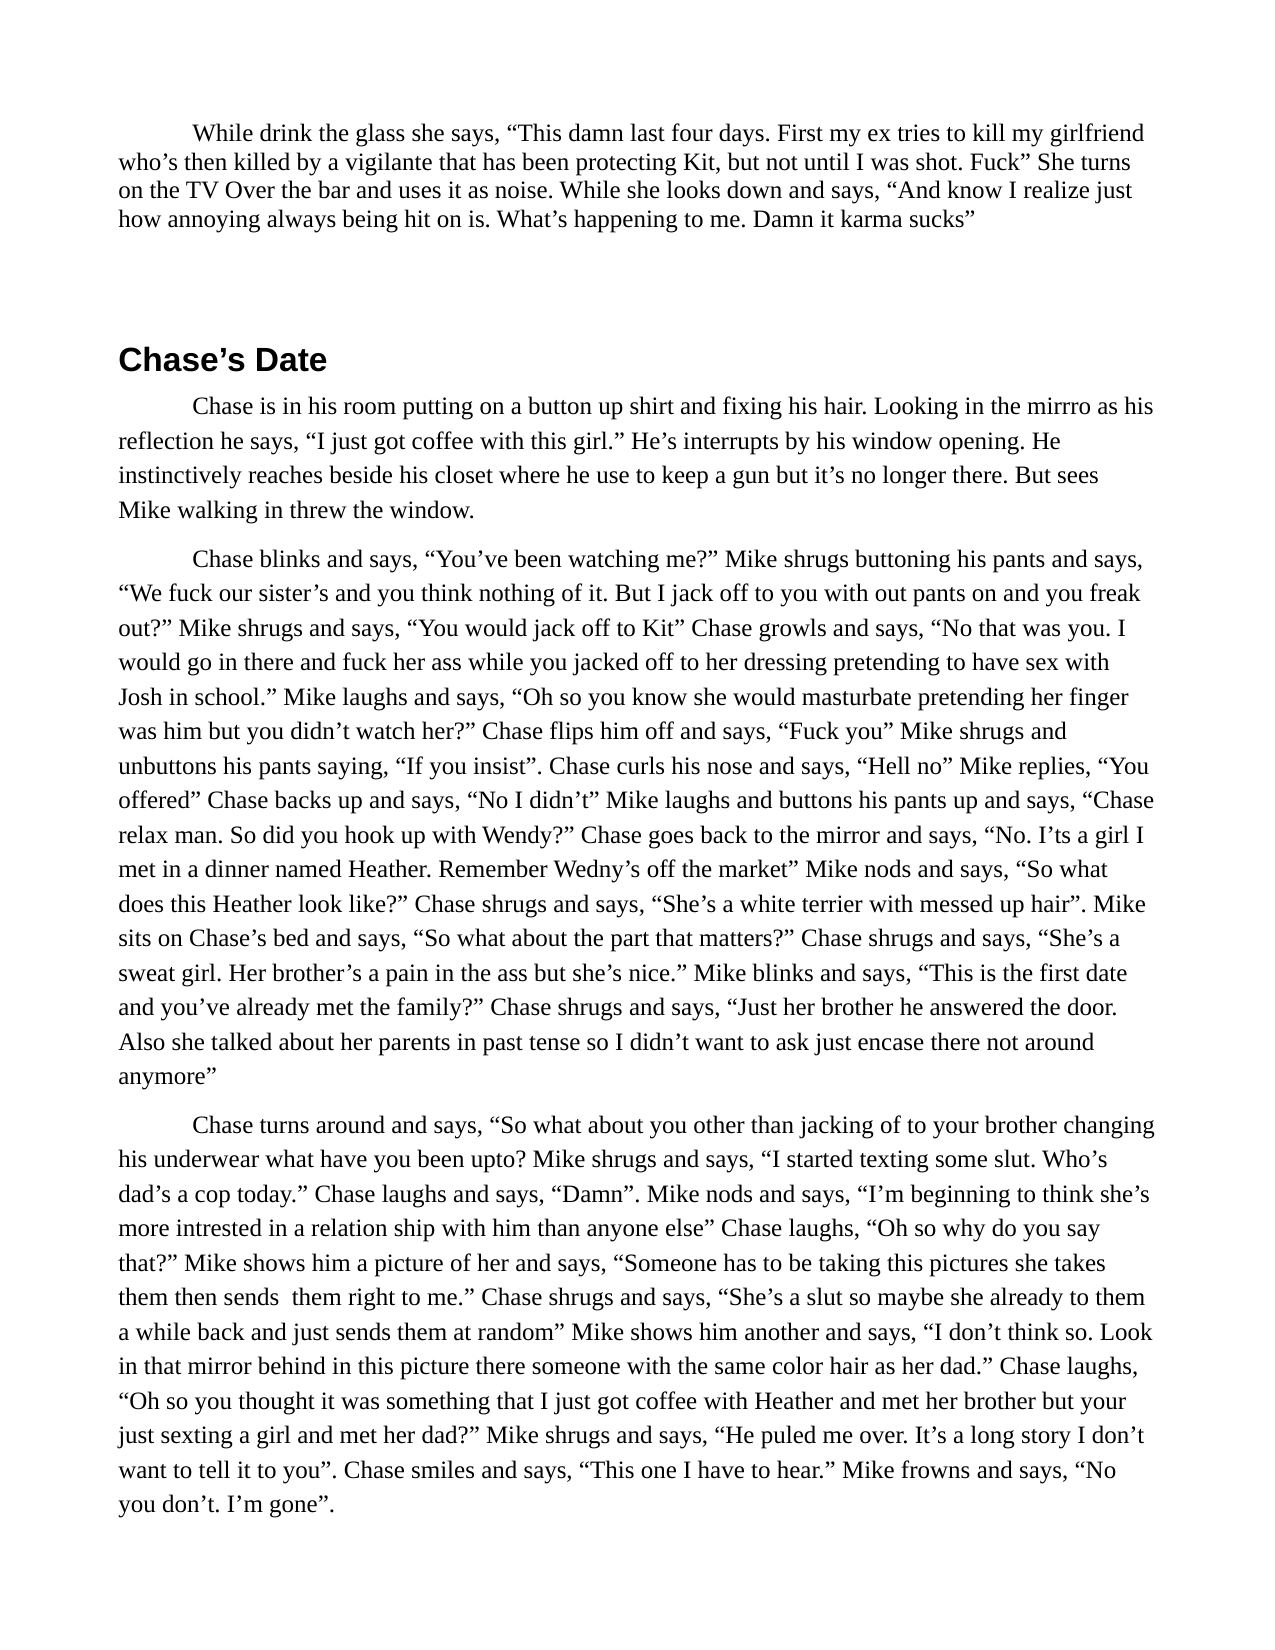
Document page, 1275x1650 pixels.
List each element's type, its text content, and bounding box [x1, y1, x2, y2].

text Chase blinks and says, “You’ve been watching me?” Mike shrugs buttoning his pants and says, “We fuck our sister’s and you think nothing of it. But I jack off to you with out pants on and you freak out?” Mike shrugs and says, “You would jack off to Kit” Chase growls and says, “No that was you. I would go in there and fuck her ass while you jacked off to her dressing pretending to have sex with Josh in school.” Mike laughs and says, “Oh so you know she would masturbate pretending her finger was him but you didn’t watch her?” Chase flips him off and says, “Fuck you” Mike shrugs and unbuttons his pants saying, “If you insist”. Chase curls his nose and says, “Hell no” Mike replies, “You offered” Chase backs up and says, “No I didn’t” Mike laughs and buttons his pants up and says, “Chase relax man. So did you hook up with Wendy?” Chase goes back to the mirror and says, “No. I’ts a girl I met in a dinner named Heather. Remember Wedny’s off the market” Mike nods and says, “So what does this Heather look like?” Chase shrugs and says, “She’s a white terrier with messed up hair”. Mike sits on Chase’s bed and says, “So what about the part that matters?” Chase shrugs and says, “She’s a sweat girl. Her brother’s a pain in the ass but she’s nice.” Mike blinks and says, “This is the first date and you’ve already met the family?” Chase shrugs and says, “Just her brother he answered the door. Also she talked about her parents in past tense so I didn’t want to ask just encase there not around anymore” [118, 544, 1157, 1090]
text While drink the glass she says, “This damn last four days. First my ex tries to kill my girlfriend who’s then killed by a vigilante that has been protecting Kit, but not until I was shot. Fuck” She turns on the TV Over the bar and uses it as noise. While she looks down and says, “And know I realize just how annoying always being hit on is. What’s happening to me. Damn it karma sucks” [118, 118, 1157, 233]
subtitle Chase’s Date [118, 340, 1157, 379]
text Chase is in his room putting on a button up shirt and fixing his hair. Looking in the mirrro as his reflection he says, “I just got coffee with this girl.” He’s interrupts by his window opening. He instinctively reaches beside his closet where he use to keep a gun but it’s no longer there. But sees Mike walking in threw the window. [118, 391, 1157, 523]
text Chase turns around and says, “So what about you other than jacking of to your brother changing his underwear what have you been upto? Mike shrugs and says, “I started texting some slut. Who’s dad’s a cop today.” Chase laughs and says, “Damn”. Mike nods and says, “I’m beginning to think she’s more intrested in a relation ship with him than anyone else” Chase laughs, “Oh so why do you say that?” Mike shows him a picture of her and says, “Someone has to be taking this pictures she takes them then sends them right to me.” Chase shrugs and says, “She’s a slut so maybe she already to them a while back and just sends them at random” Mike shows him another and says, “I don’t think so. Look in that mirror behind in this picture there someone with the same color hair as her dad.” Chase laughs, “Oh so you thought it was something that I just got coffee with Heather and met her brother but your just sexting a girl and met her dad?” Mike shrugs and says, “He puled me over. It’s a long story I don’t want to tell it to you”. Chase smiles and says, “This one I have to hear.” Mike frowns and says, “No you don’t. I’m gone”. [118, 1110, 1157, 1518]
